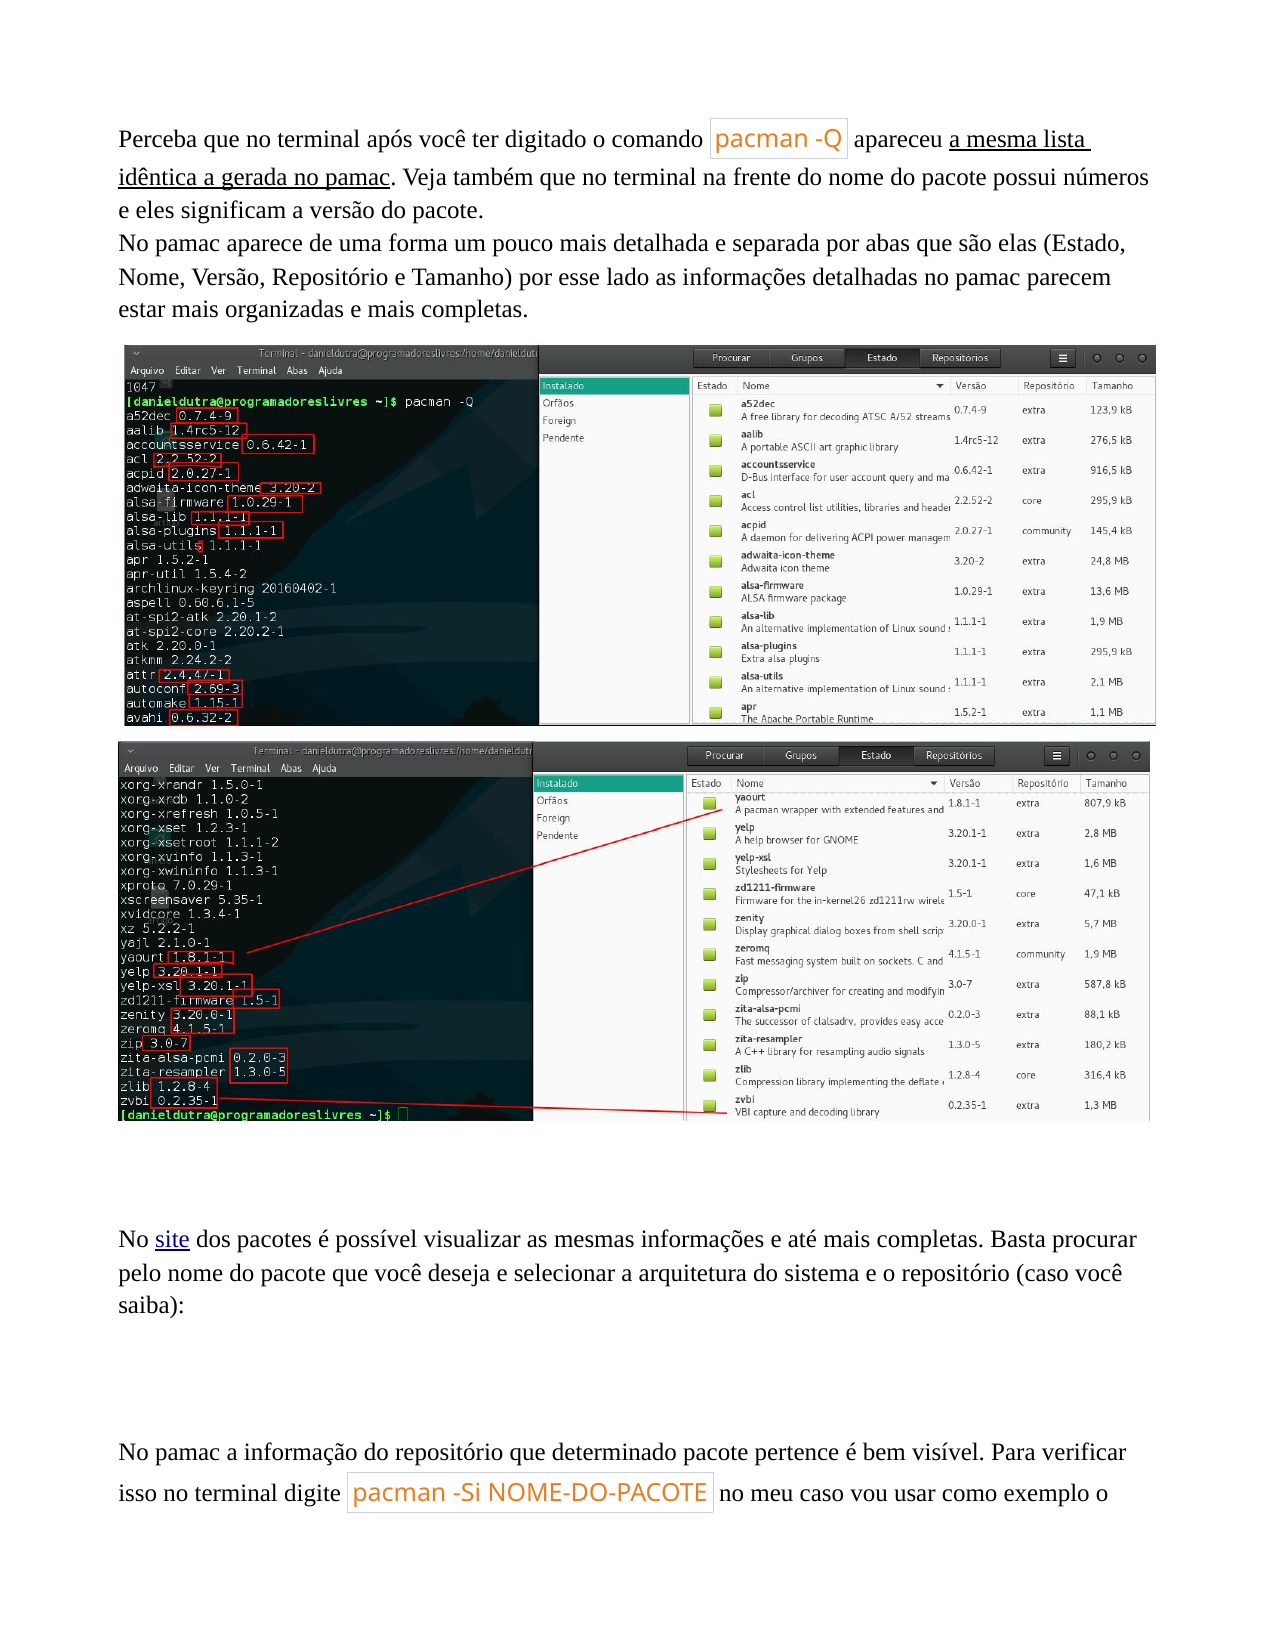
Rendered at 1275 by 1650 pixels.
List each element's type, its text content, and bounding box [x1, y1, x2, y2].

text No pamac a informação do repositório que determinado pacote pertence é bem visível. Para verificar isso no terminal digite pacman -Si NOME-DO-PACOTE no meu caso vou usar como exemplo o [118, 1371, 1157, 1512]
text Perceba que no terminal após você ter digitado o comando pacman -Q apareceu a mesma lista idêntica a gerada no pamac. Veja também que no terminal na frente do nome do pacote possui números e eles significam a versão do pacote. No pamac aparece de uma forma um pouco mais detalhada e separada por abas que são elas (Estado, Nome, Versão, Repositório e Tamanho) por esse lado as informações detalhadas no pamac parecem estar mais organizadas e mais completas. [118, 118, 1157, 323]
picture [118, 342, 1157, 1122]
text No site dos pacotes é possível visualizar as mesmas informações e até mais completas. Basta procurar pelo nome do pacote que você deseja e selecionar a arquitetura do sistema e o repositório (caso você saiba): [118, 1158, 1157, 1319]
